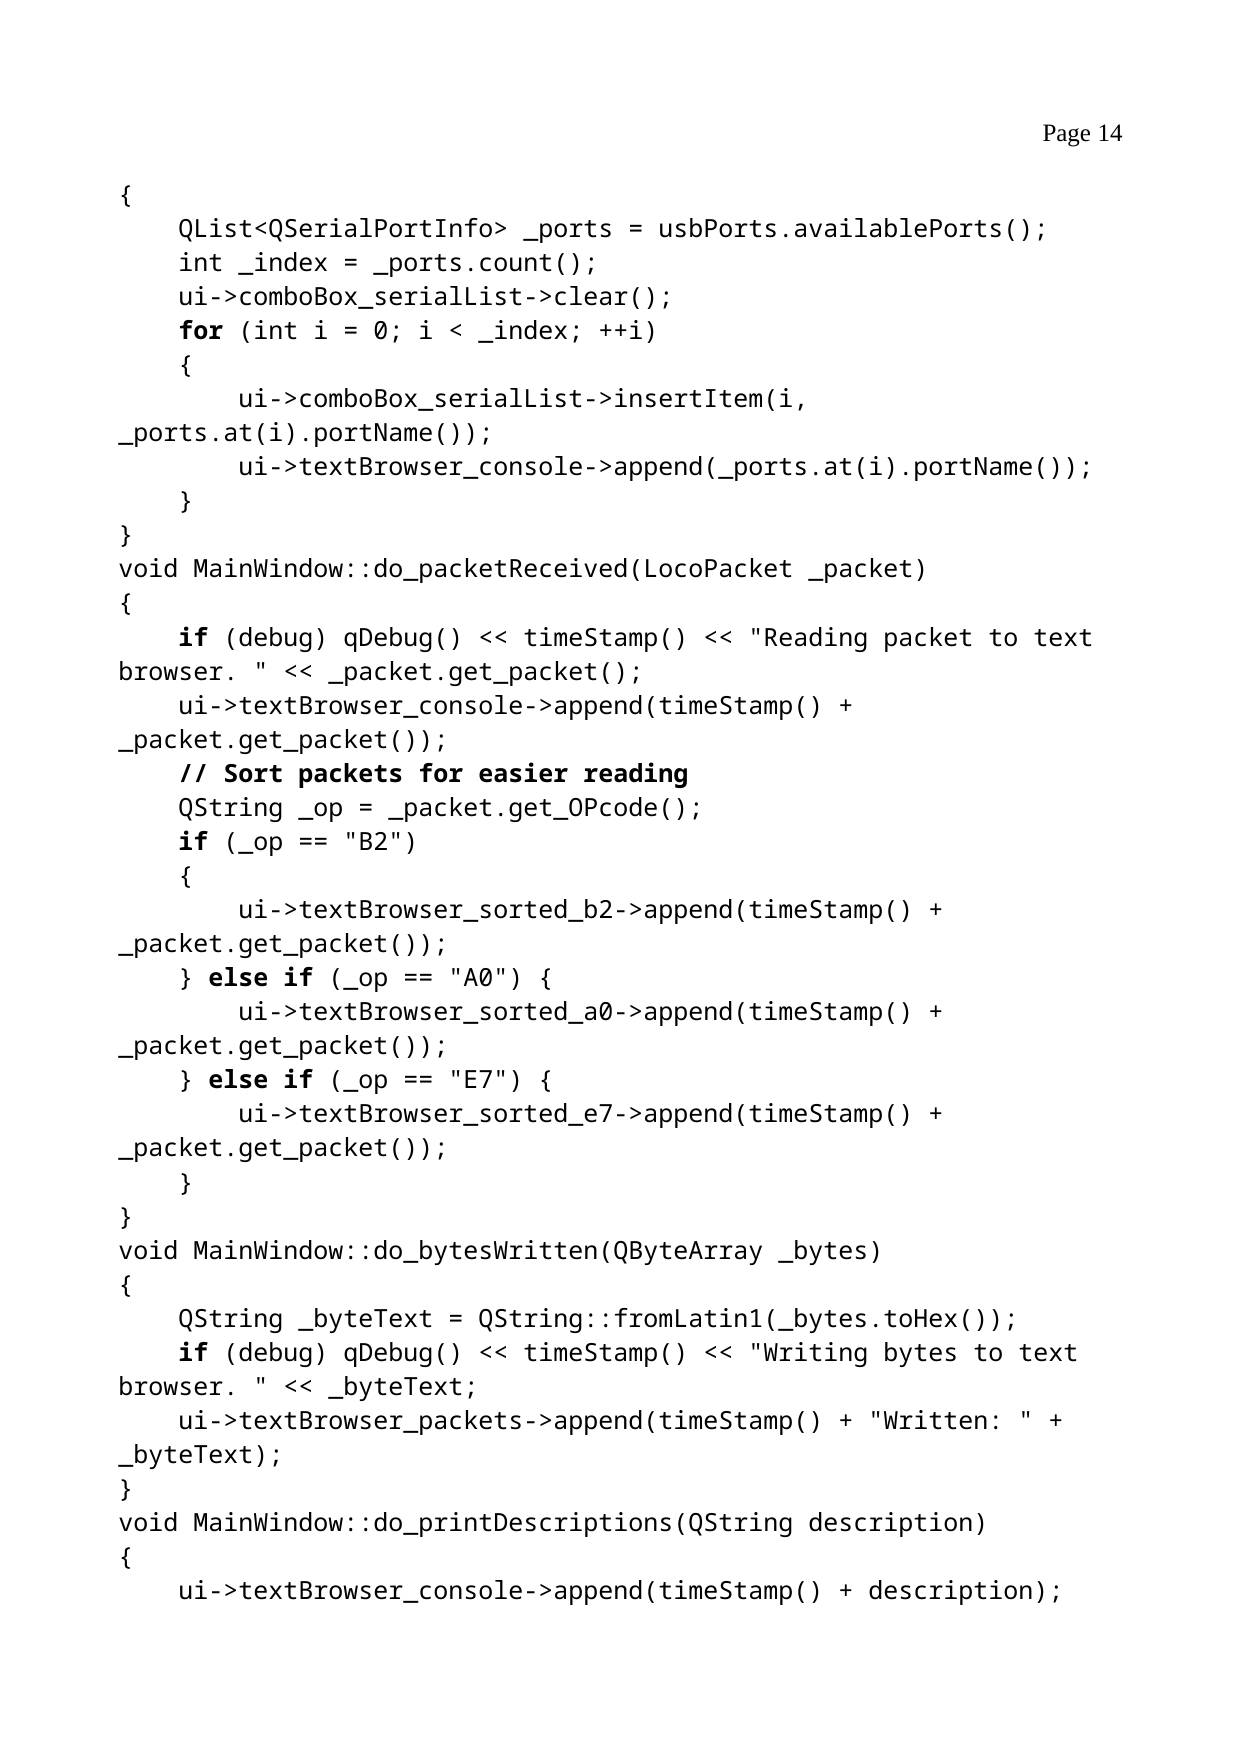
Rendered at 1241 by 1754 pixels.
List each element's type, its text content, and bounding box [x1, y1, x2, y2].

text QList<QSerialPortInfo> _ports = usbPorts.availablePorts(); [118, 210, 1122, 244]
text if (_op == "B2") [118, 823, 1122, 858]
text { [118, 858, 1122, 892]
text } [118, 1198, 1122, 1232]
text if (debug) qDebug() << timeStamp() << "Writing bytes to text browser. " << _byteText; [118, 1334, 1122, 1403]
text ui->textBrowser_console->append(timeStamp() + _packet.get_packet()); [118, 687, 1122, 755]
text ui->textBrowser_console->append(timeStamp() + description); [118, 1573, 1122, 1607]
text } else if (_op == "E7") { [118, 1062, 1122, 1096]
text // Sort packets for easier reading [118, 755, 1122, 789]
text for (int i = 0; i < _index; ++i) [118, 313, 1122, 347]
text void MainWindow::do_bytesWritten(QByteArray _bytes) [118, 1232, 1122, 1266]
text ui->textBrowser_sorted_e7->append(timeStamp() + _packet.get_packet()); [118, 1096, 1122, 1164]
text } [118, 517, 1122, 551]
text if (debug) qDebug() << timeStamp() << "Reading packet to text browser. " << _packet.get_packet(); [118, 619, 1122, 687]
text QString _op = _packet.get_OPcode(); [118, 789, 1122, 823]
text { [118, 585, 1122, 619]
text } [118, 1164, 1122, 1198]
text { [118, 176, 1122, 210]
text ui->comboBox_serialList->insertItem(i, _ports.at(i).portName()); [118, 381, 1122, 449]
text QString _byteText = QString::fromLatin1(_bytes.toHex()); [118, 1300, 1122, 1334]
text } [118, 1471, 1122, 1505]
text int _index = _ports.count(); [118, 244, 1122, 278]
text } [118, 483, 1122, 517]
text ui->comboBox_serialList->clear(); [118, 278, 1122, 313]
text { [118, 1266, 1122, 1300]
text void MainWindow::do_printDescriptions(QString description) [118, 1505, 1122, 1539]
text ui->textBrowser_packets->append(timeStamp() + "Written: " + _byteText); [118, 1403, 1122, 1471]
text { [118, 1539, 1122, 1573]
text { [118, 347, 1122, 381]
text ui->textBrowser_console->append(_ports.at(i).portName()); [118, 449, 1122, 483]
text ui->textBrowser_sorted_b2->append(timeStamp() + _packet.get_packet()); [118, 892, 1122, 960]
text void MainWindow::do_packetReceived(LocoPacket _packet) [118, 551, 1122, 585]
text } else if (_op == "A0") { [118, 960, 1122, 994]
text ui->textBrowser_sorted_a0->append(timeStamp() + _packet.get_packet()); [118, 994, 1122, 1062]
